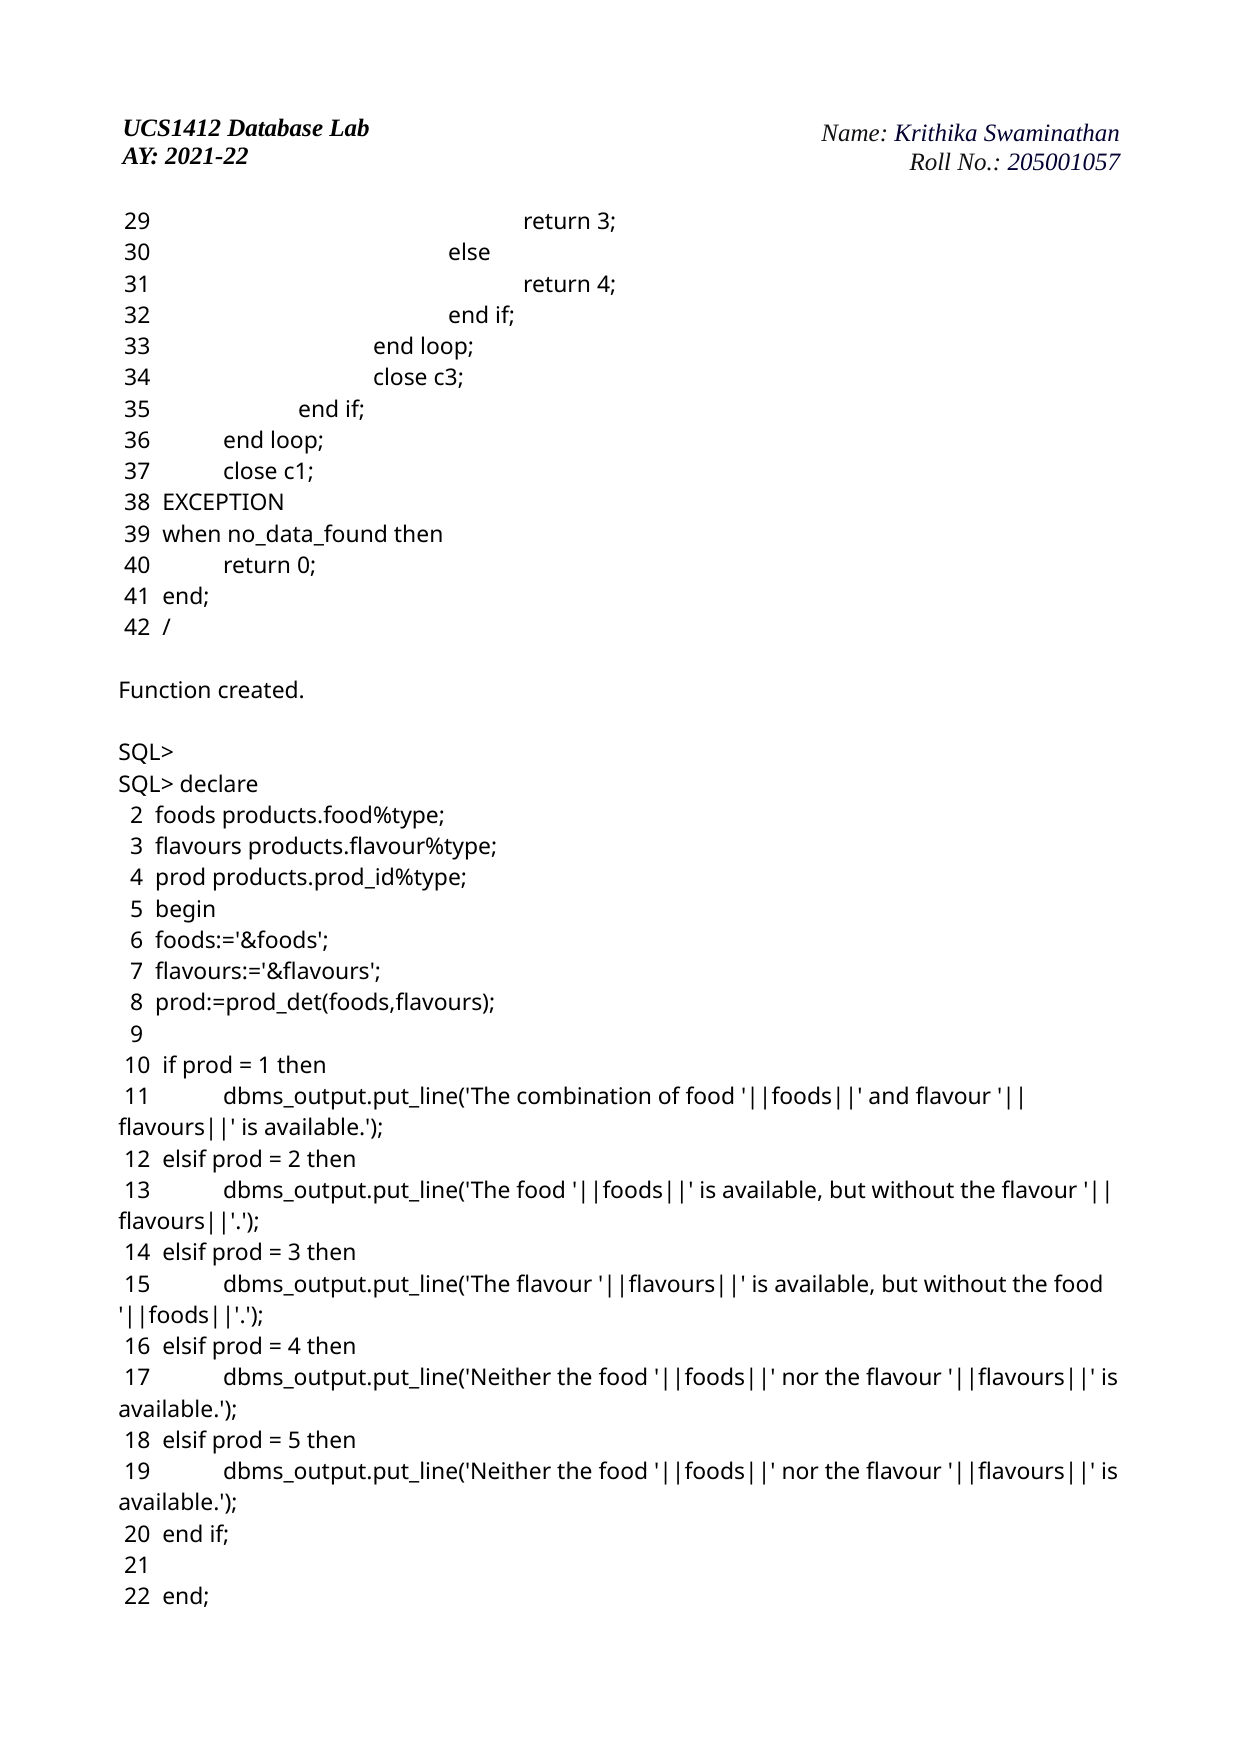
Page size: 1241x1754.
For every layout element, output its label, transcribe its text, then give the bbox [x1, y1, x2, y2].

text 6 foods:='&foods'; [118, 924, 1122, 955]
text 38 EXCEPTION [118, 486, 1122, 518]
text 12 elsif prod = 2 then [118, 1143, 1122, 1174]
text 7 flavours:='&flavours'; [118, 955, 1122, 986]
text 39 when no_data_found then [118, 518, 1122, 549]
text 34 close c3; [118, 361, 1122, 393]
text 42 / [118, 611, 1122, 643]
text 5 begin [118, 893, 1122, 924]
text 22 end; [118, 1580, 1122, 1611]
text 20 end if; [118, 1518, 1122, 1549]
text 13 dbms_output.put_line('The food '||foods||' is available, but without the flavour '||flavours||'.'); [118, 1174, 1122, 1236]
text 16 elsif prod = 4 then [118, 1330, 1122, 1361]
text 14 elsif prod = 3 then [118, 1236, 1122, 1268]
text 29 return 3; [118, 205, 1122, 236]
text 30 else [118, 236, 1122, 268]
text 9 [118, 1018, 1122, 1049]
text SQL> [118, 736, 1122, 768]
text 11 dbms_output.put_line('The combination of food '||foods||' and flavour '||flavours||' is available.'); [118, 1080, 1122, 1143]
text 17 dbms_output.put_line('Neither the food '||foods||' nor the flavour '||flavours||' is available.'); [118, 1361, 1122, 1424]
text Function created. [118, 674, 1122, 705]
text 31 return 4; [118, 268, 1122, 299]
text 37 close c1; [118, 455, 1122, 486]
text 8 prod:=prod_det(foods,flavours); [118, 986, 1122, 1018]
text 32 end if; [118, 299, 1122, 330]
text 18 elsif prod = 5 then [118, 1424, 1122, 1455]
text 35 end if; [118, 393, 1122, 424]
text 36 end loop; [118, 424, 1122, 455]
text 3 flavours products.flavour%type; [118, 830, 1122, 861]
text SQL> declare [118, 768, 1122, 799]
text 41 end; [118, 580, 1122, 611]
text 2 foods products.food%type; [118, 799, 1122, 830]
text 4 prod products.prod_id%type; [118, 861, 1122, 893]
text 40 return 0; [118, 549, 1122, 580]
text 21 [118, 1549, 1122, 1580]
text 19 dbms_output.put_line('Neither the food '||foods||' nor the flavour '||flavours||' is available.'); [118, 1455, 1122, 1518]
text 10 if prod = 1 then [118, 1049, 1122, 1080]
text 33 end loop; [118, 330, 1122, 361]
text 15 dbms_output.put_line('The flavour '||flavours||' is available, but without the food '||foods||'.'); [118, 1268, 1122, 1330]
